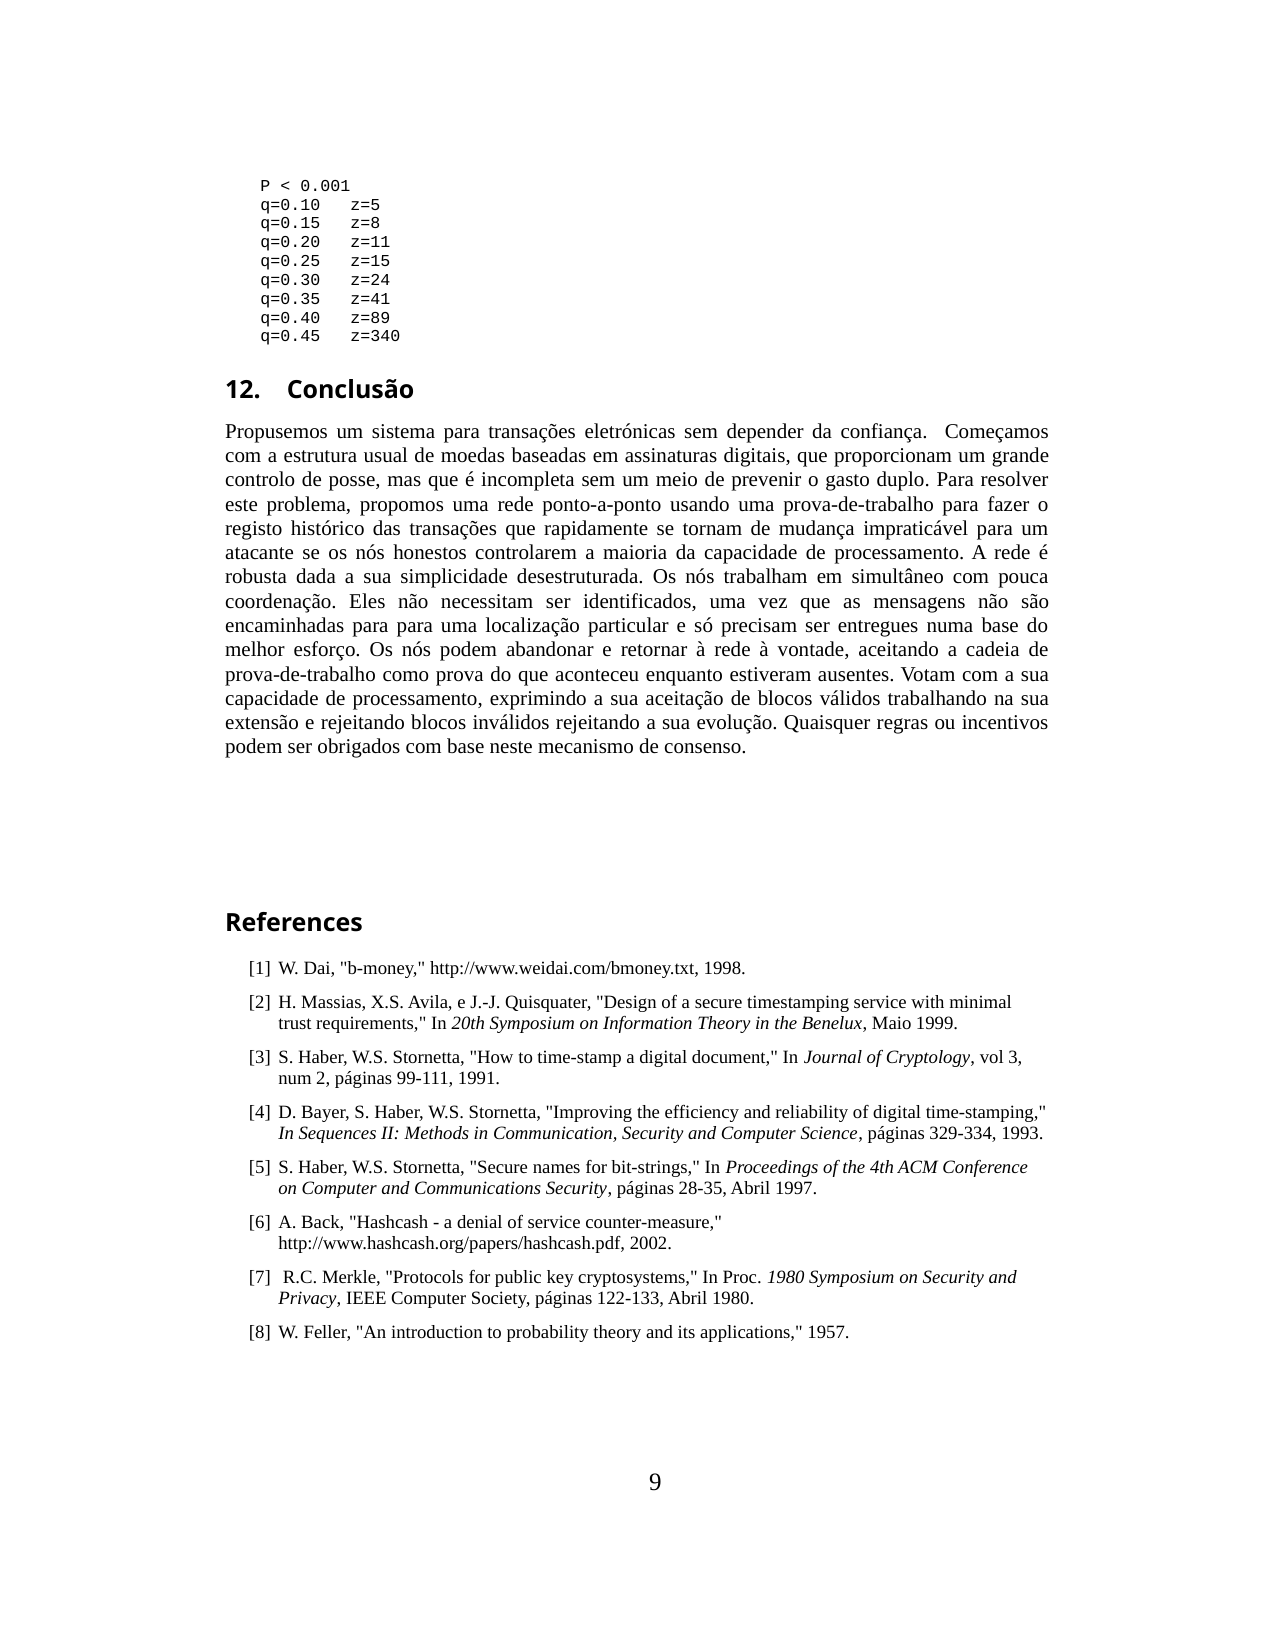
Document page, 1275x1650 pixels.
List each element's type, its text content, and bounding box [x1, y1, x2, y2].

list R.C. Merkle, "Protocols for public key cryptosystems," In Proc. 1980 Symposium on Security and Privacy, IEEE Computer Society, páginas 122-133, Abril 1980. [249, 1266, 1050, 1309]
list S. Haber, W.S. Stornetta, "Secure names for bit-strings," In Proceedings of the 4th ACM Conference on Computer and Communications Security, páginas 28-35, Abril 1997. [249, 1156, 1050, 1199]
subtitle 12. Conclusão [225, 372, 1050, 406]
list S. Haber, W.S. Stornetta, "How to time-stamp a digital document," In Journal of Cryptology, vol 3, num 2, páginas 99-111, 1991. [249, 1046, 1050, 1089]
list H. Massias, X.S. Avila, e J.-J. Quisquater, "Design of a secure timestamping service with minimal trust requirements," In 20th Symposium on Information Theory in the Benelux, Maio 1999. [249, 991, 1050, 1034]
list D. Bayer, S. Haber, W.S. Stornetta, "Improving the efficiency and reliability of digital time-stamping," In Sequences II: Methods in Communication, Security and Computer Science, páginas 329-334, 1993. [249, 1101, 1050, 1144]
list W. Dai, "b-money," http://www.weidai.com/bmoney.txt, 1998. [249, 957, 1050, 979]
subtitle References [225, 905, 1050, 939]
list A. Back, "Hashcash - a denial of service counter-measure," http://www.hashcash.org/papers/hashcash.pdf, 2002. [249, 1211, 1050, 1254]
list W. Feller, "An introduction to probability theory and its applications," 1957. [249, 1321, 1050, 1342]
text Propusemos um sistema para transações eletrónicas sem depender da confiança. Começamos com a estrutura usual de moedas baseadas em assinaturas digitais, que proporcionam um grande controlo de posse, mas que é incompleta sem um meio de prevenir o gasto duplo. Para resolver este problema, propomos uma rede ponto-a-ponto usando uma prova-de-trabalho para fazer o registo histórico das transações que rapidamente se tornam de mudança impraticável para um atacante se os nós honestos controlarem a maioria da capacidade de processamento. A rede é robusta dada a sua simplicidade desestruturada. Os nós trabalham em simultâneo com pouca coordenação. Eles não necessitam ser identificados, uma vez que as mensagens não são encaminhadas para para uma localização particular e só precisam ser entregues numa base do melhor esforço. Os nós podem abandonar e retornar à rede à vontade, aceitando a cadeia de prova-de-trabalho como prova do que aconteceu enquanto estiveram ausentes. Votam com a sua capacidade de processamento, exprimindo a sua aceitação de blocos válidos trabalhando na sua extensão e rejeitando blocos inválidos rejeitando a sua evolução. Quaisquer regras ou incentivos podem ser obrigados com base neste mecanismo de consenso. [225, 419, 1050, 758]
